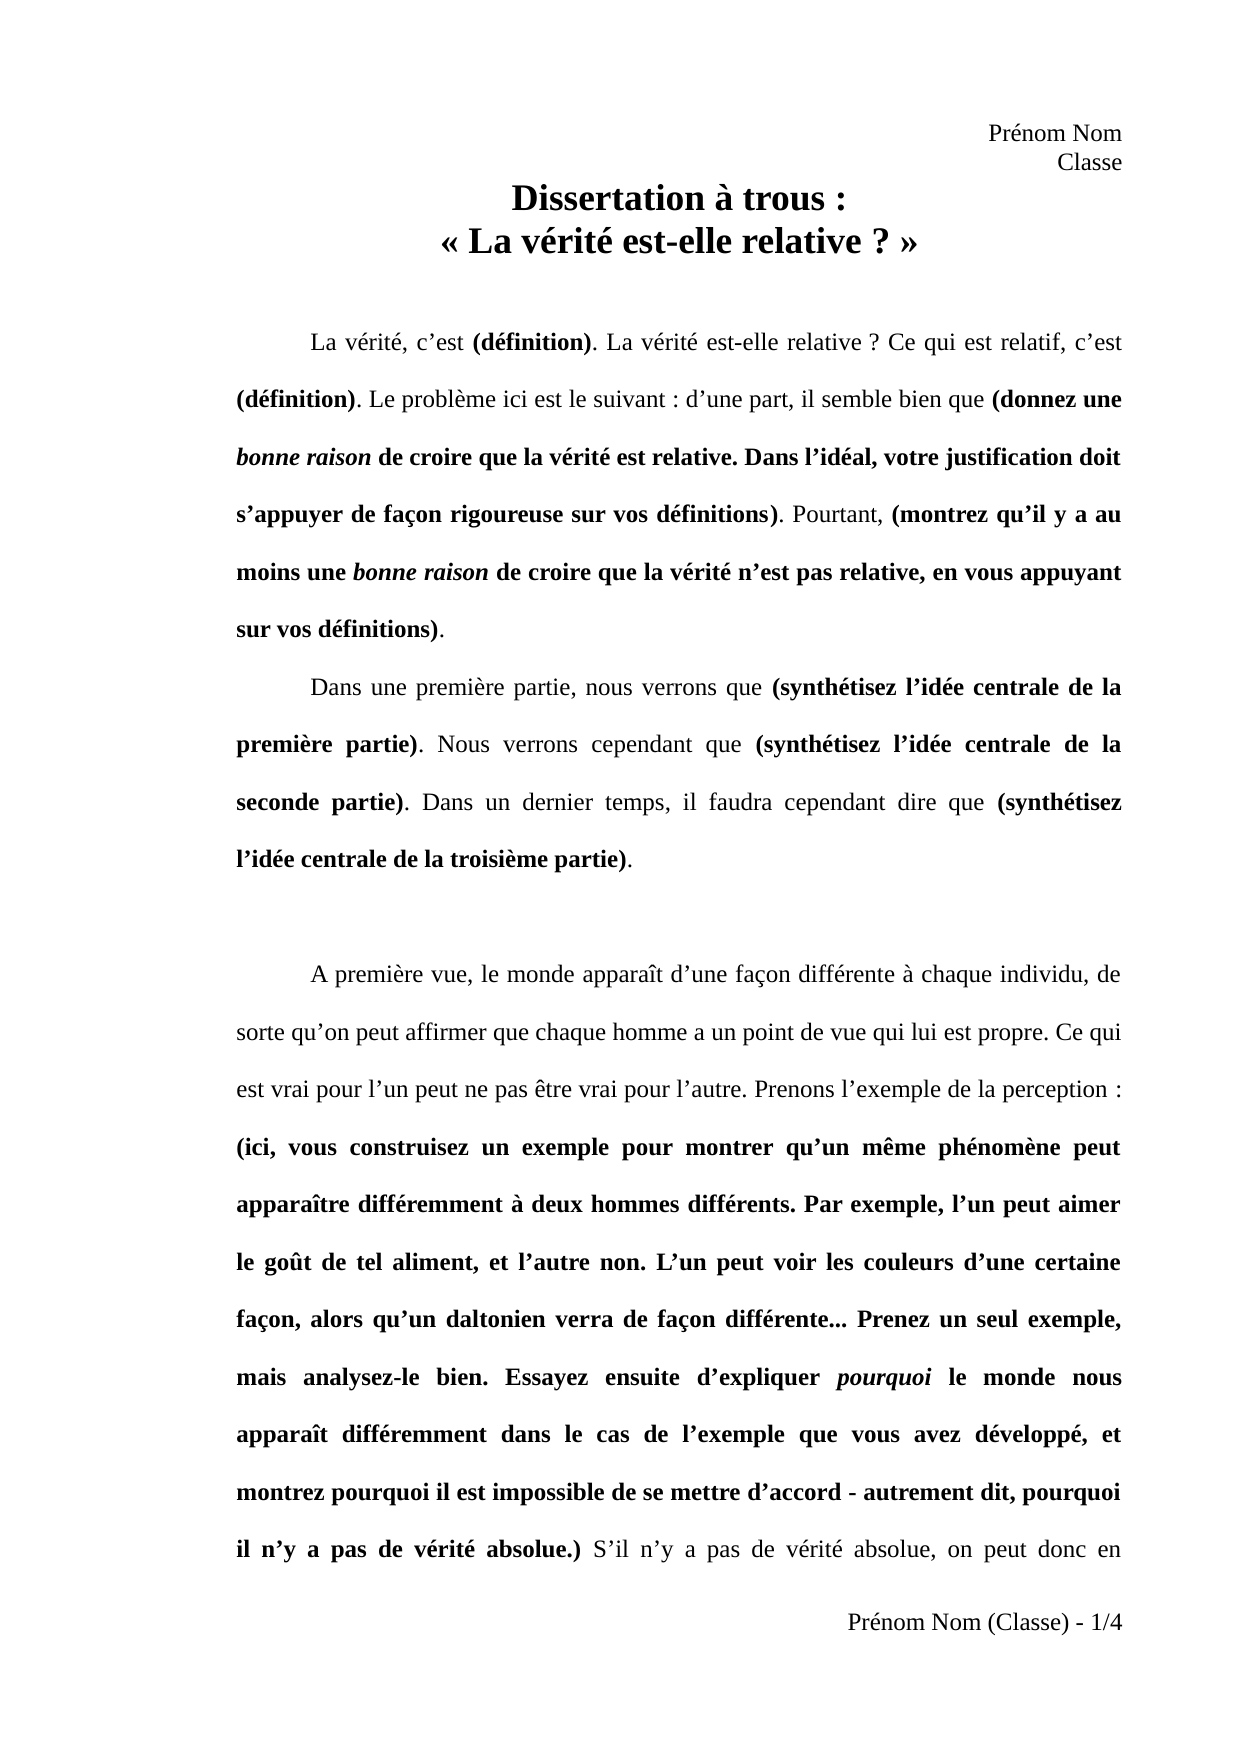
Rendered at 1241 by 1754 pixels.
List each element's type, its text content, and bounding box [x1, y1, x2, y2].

text Dissertation à trous : [236, 176, 1122, 219]
text Prénom Nom [236, 118, 1122, 147]
text Classe [236, 147, 1122, 176]
text « La vérité est-elle relative ? » [236, 219, 1122, 262]
text A première vue, le monde apparaît d’une façon différente à chaque individu, de sorte qu’on peut affirmer que chaque homme a un point de vue qui lui est propre. Ce qui est vrai pour l’un peut ne pas être vrai pour l’autre. Prenons l’exemple de la perception : (ici, vous construisez un exemple pour montrer qu’un même phénomène peut apparaître différemment à deux hommes différents. Par exemple, l’un peut aimer le goût de tel aliment, et l’autre non. L’un peut voir les couleurs d’une certaine façon, alors qu’un daltonien verra de façon différente... Prenez un seul exemple, mais analysez-le bien. Essayez ensuite d’expliquer pourquoi le monde nous apparaît différemment dans le cas de l’exemple que vous avez développé, et montrez pourquoi il est impossible de se mettre d’accord - autrement dit, pourquoi il n’y a pas de vérité absolue.) S’il n’y a pas de vérité absolue, on peut donc en [236, 959, 1122, 1563]
text La vérité, c’est (définition). La vérité est-elle relative ? Ce qui est relatif, c’est (définition). Le problème ici est le suivant : d’une part, il semble bien que (donnez une bonne raison de croire que la vérité est relative. Dans l’idéal, votre justification doit s’appuyer de façon rigoureuse sur vos définitions). Pourtant, (montrez qu’il y a au moins une bonne raison de croire que la vérité n’est pas relative, en vous appuyant sur vos définitions). [236, 327, 1122, 643]
text Dans une première partie, nous verrons que (synthétisez l’idée centrale de la première partie). Nous verrons cependant que (synthétisez l’idée centrale de la seconde partie). Dans un dernier temps, il faudra cependant dire que (synthétisez l’idée centrale de la troisième partie). [236, 672, 1122, 873]
